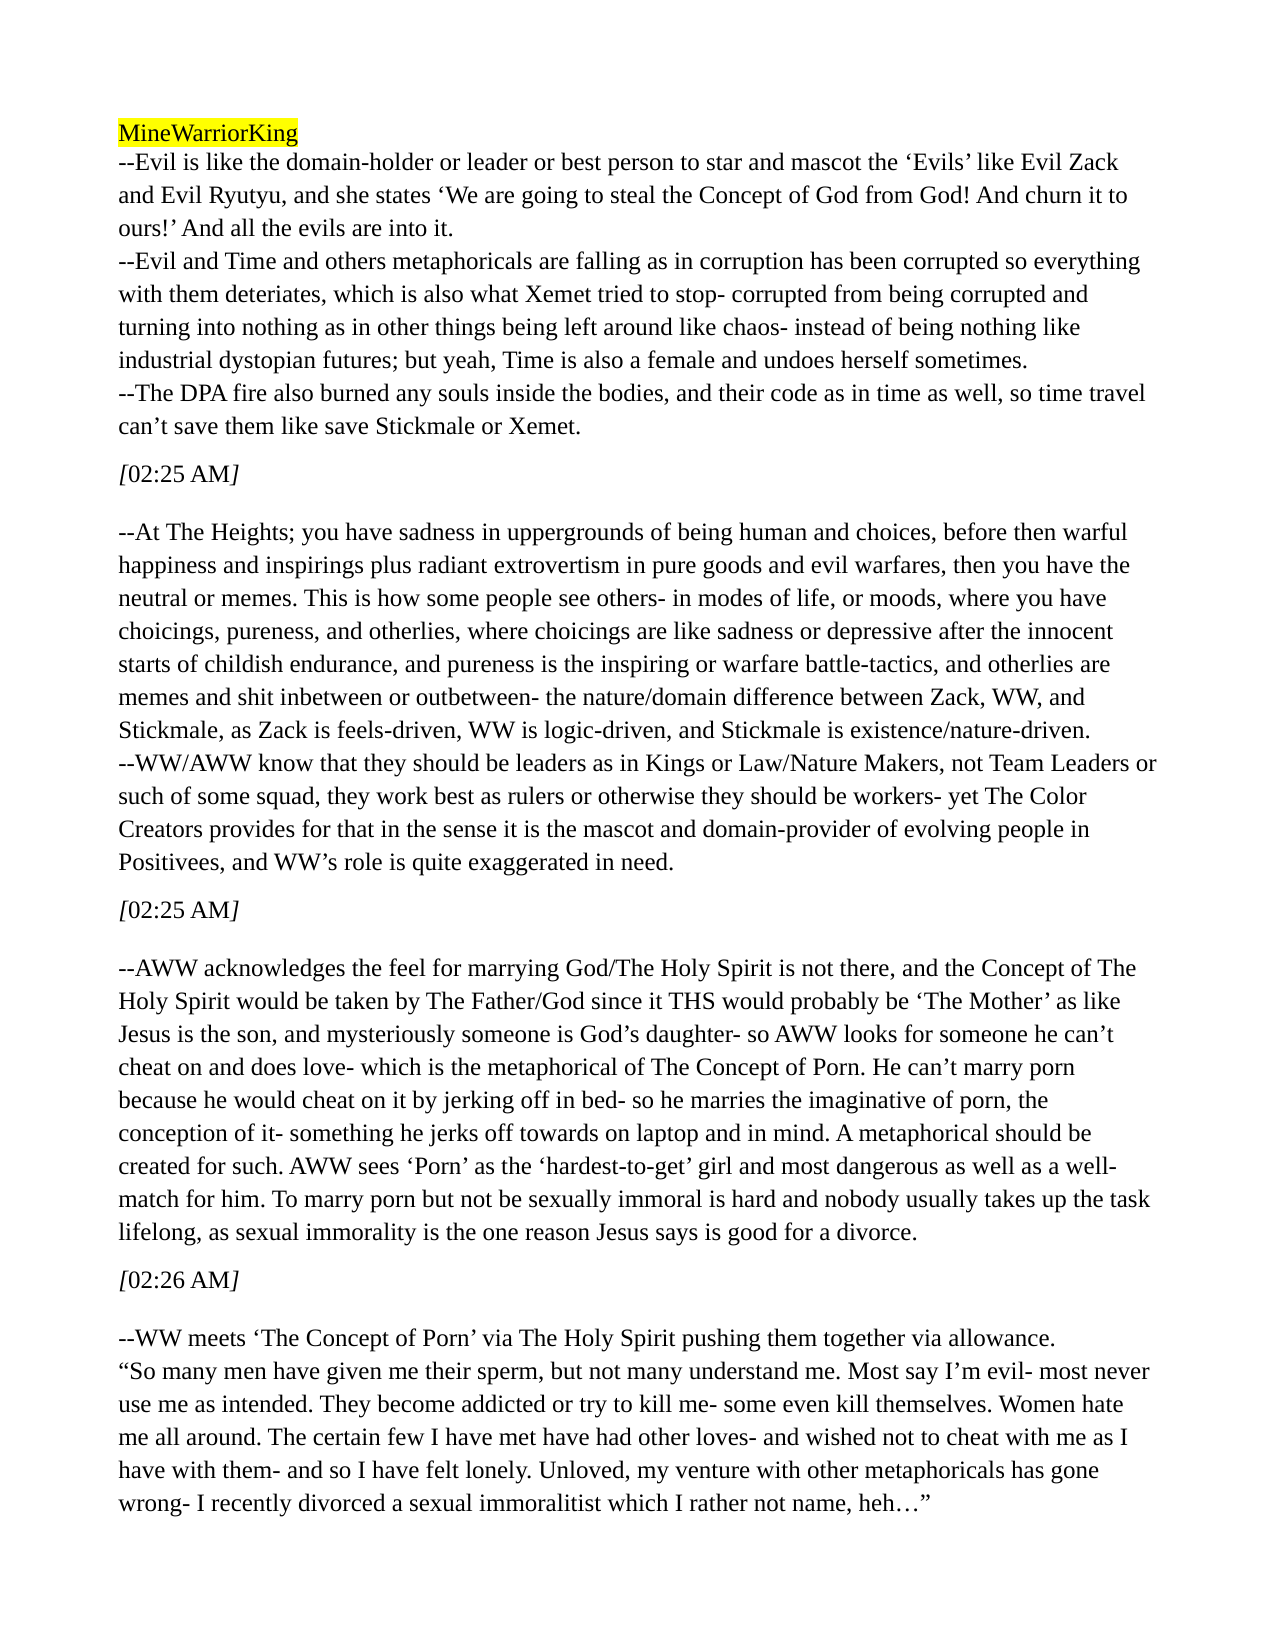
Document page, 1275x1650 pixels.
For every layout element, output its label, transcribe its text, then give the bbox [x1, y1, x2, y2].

text MineWarriorKing [118, 118, 1157, 147]
text [02:25 AM] [118, 895, 1157, 923]
text [02:25 AM] [118, 459, 1157, 487]
text --Evil is like the domain-holder or leader or best person to star and mascot the ‘Evils’ like Evil Zack and Evil Ryutyu, and she states ‘We are going to steal the Concept of God from God! And churn it to ours!’ And all the evils are into it. --Evil and Time and others metaphoricals are falling as in corruption has been corrupted so everything with them deteriates, which is also what Xemet tried to stop- corrupted from being corrupted and turning into nothing as in other things being left around like chaos- instead of being nothing like industrial dystopian futures; but yeah, Time is also a female and undoes herself sometimes. --The DPA fire also burned any souls inside the bodies, and their code as in time as well, so time travel can’t save them like save Stickmale or Xemet. [118, 147, 1157, 440]
text [02:26 AM] [118, 1265, 1157, 1293]
text --At The Heights; you have sadness in uppergrounds of being human and choices, before then warful happiness and inspirings plus radiant extrovertism in pure goods and evil warfares, then you have the neutral or memes. This is how some people see others- in modes of life, or moods, where you have choicings, pureness, and otherlies, where choicings are like sadness or depressive after the innocent starts of childish endurance, and pureness is the inspiring or warfare battle-tactics, and otherlies are memes and shit inbetween or outbetween- the nature/domain difference between Zack, WW, and Stickmale, as Zack is feels-driven, WW is logic-driven, and Stickmale is existence/nature-driven. --WW/AWW know that they should be leaders as in Kings or Law/Nature Makers, not Team Leaders or such of some squad, they work best as rulers or otherwise they should be workers- yet The Color Creators provides for that in the sense it is the mascot and domain-provider of evolving people in Positivees, and WW’s role is quite exaggerated in need. [118, 517, 1157, 876]
text --AWW acknowledges the feel for marrying God/The Holy Spirit is not there, and the Concept of The Holy Spirit would be taken by The Father/God since it THS would probably be ‘The Mother’ as like Jesus is the son, and mysteriously someone is God’s daughter- so AWW looks for someone he can’t cheat on and does love- which is the metaphorical of The Concept of Porn. He can’t marry porn because he would cheat on it by jerking off in bed- so he marries the imaginative of porn, the conception of it- something he jerks off towards on laptop and in mind. A metaphorical should be created for such. AWW sees ‘Porn’ as the ‘hardest-to-get’ girl and most dangerous as well as a well-match for him. To marry porn but not be sexually immoral is hard and nobody usually takes up the task lifelong, as sexual immorality is the one reason Jesus says is good for a divorce. [118, 953, 1157, 1246]
text --WW meets ‘The Concept of Porn’ via The Holy Spirit pushing them together via allowance. “So many men have given me their sperm, but not many understand me. Most say I’m evil- most never use me as intended. They become addicted or try to kill me- some even kill themselves. Women hate me all around. The certain few I have met have had other loves- and wished not to cheat with me as I have with them- and so I have felt lonely. Unloved, my venture with other metaphoricals has gone wrong- I recently divorced a sexual immoralitist which I rather not name, heh…” [118, 1323, 1157, 1517]
